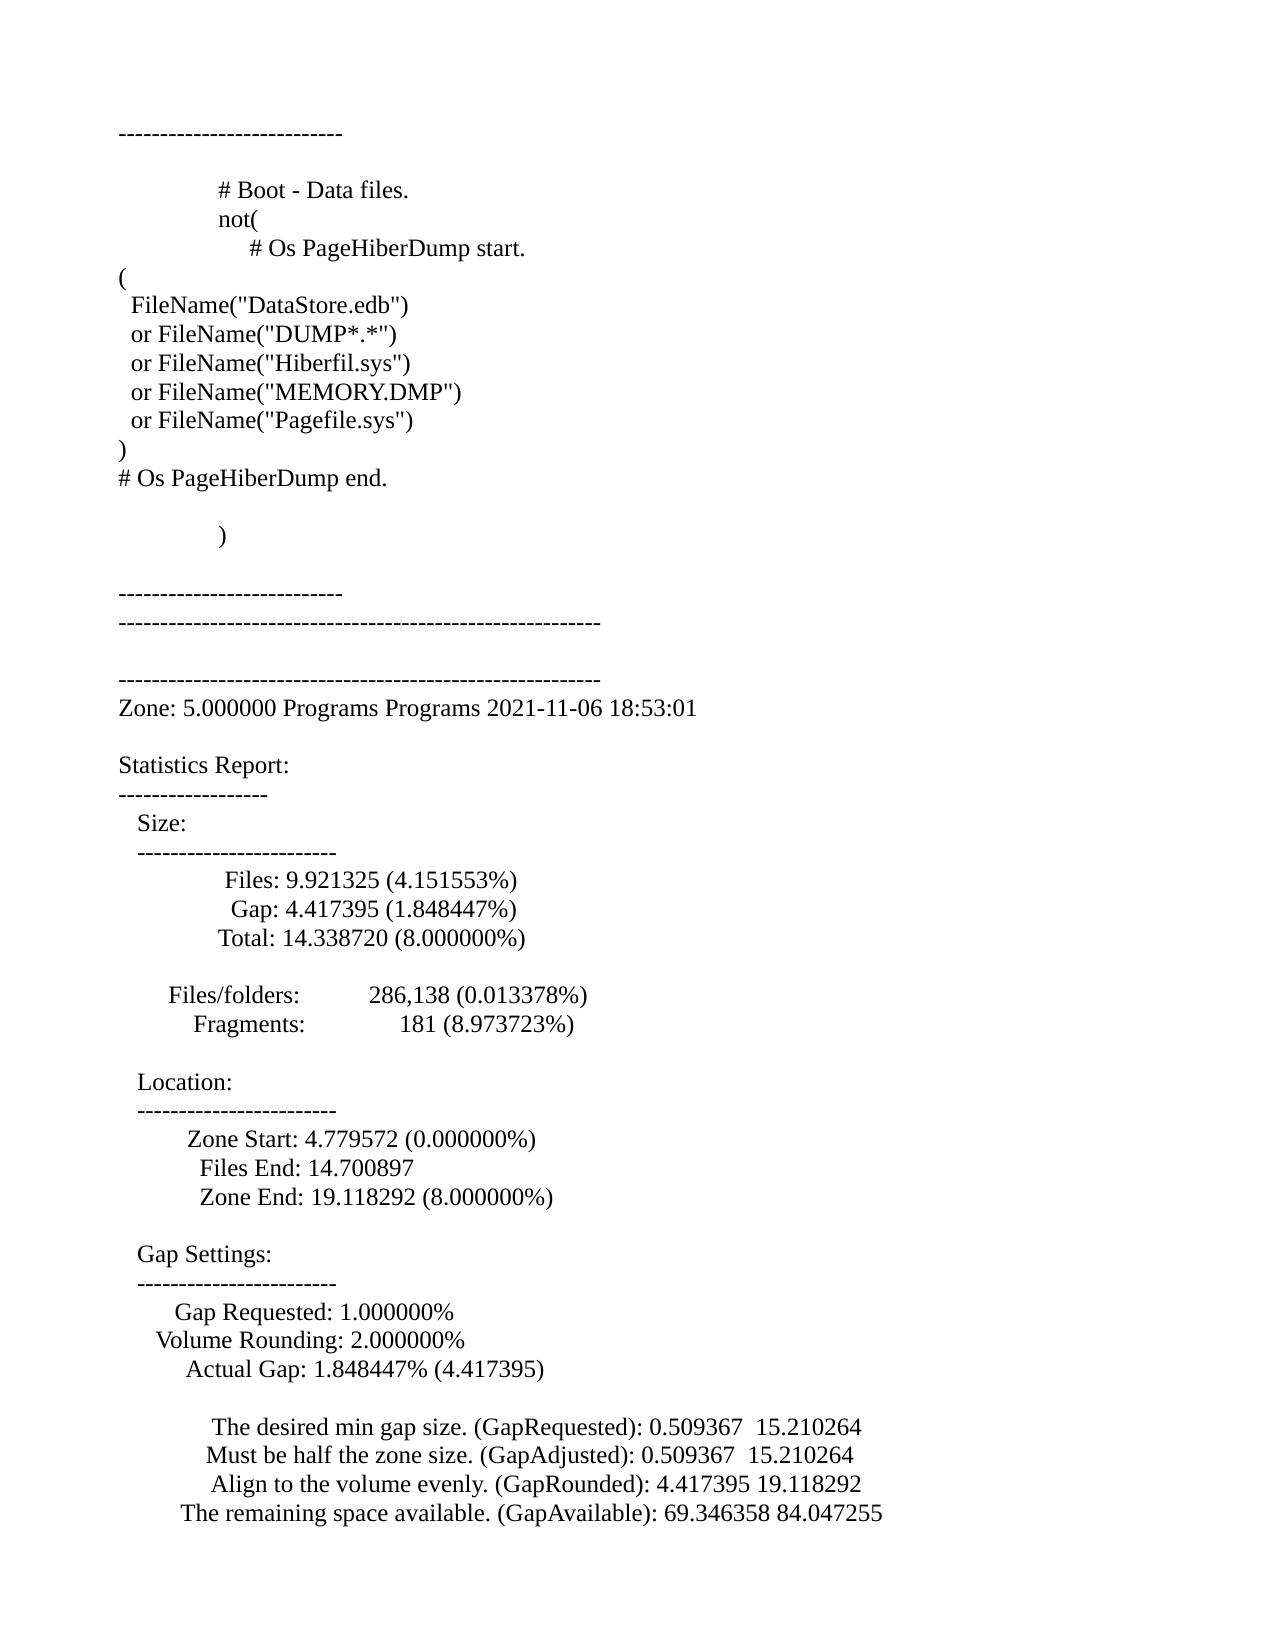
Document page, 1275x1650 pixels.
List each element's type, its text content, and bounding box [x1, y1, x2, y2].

text Gap: 4.417395 (1.848447%) [118, 894, 1157, 923]
text FileName("DataStore.edb") [118, 291, 1157, 319]
text # Os PageHiberDump end. [118, 463, 1157, 492]
text Gap Requested: 1.000000% [118, 1297, 1157, 1326]
text --------------------------- [118, 578, 1157, 607]
text Fragments: 181 (8.973723%) [118, 1009, 1157, 1038]
text Total: 14.338720 (8.000000%) [118, 923, 1157, 952]
text Volume Rounding: 2.000000% [118, 1326, 1157, 1354]
text or FileName("DUMP*.*") [118, 319, 1157, 348]
text Zone: 5.000000 Programs Programs 2021-11-06 18:53:01 [118, 693, 1157, 722]
text Actual Gap: 1.848447% (4.417395) [118, 1354, 1157, 1383]
text # Os PageHiberDump start. [118, 233, 1157, 262]
text The desired min gap size. (GapRequested): 0.509367 15.210264 [118, 1412, 1157, 1441]
text or FileName("Pagefile.sys") [118, 406, 1157, 434]
text ------------------------ [118, 1096, 1157, 1124]
text Zone Start: 4.779572 (0.000000%) [118, 1124, 1157, 1153]
text ) [118, 434, 1157, 463]
text Gap Settings: [118, 1239, 1157, 1268]
text Files: 9.921325 (4.151553%) [118, 866, 1157, 894]
text --------------------------- [118, 118, 1157, 147]
text or FileName("MEMORY.DMP") [118, 377, 1157, 406]
text ---------------------------------------------------------- [118, 664, 1157, 693]
text Size: [118, 808, 1157, 837]
text ------------------------ [118, 1268, 1157, 1297]
text ( [118, 262, 1157, 291]
text ---------------------------------------------------------- [118, 607, 1157, 636]
text or FileName("Hiberfil.sys") [118, 348, 1157, 377]
text Statistics Report: [118, 751, 1157, 779]
text The remaining space available. (GapAvailable): 69.346358 84.047255 [118, 1498, 1157, 1527]
text ------------------------ [118, 837, 1157, 866]
text Files/folders: 286,138 (0.013378%) [118, 981, 1157, 1009]
text Zone End: 19.118292 (8.000000%) [118, 1182, 1157, 1211]
text Location: [118, 1067, 1157, 1096]
text Files End: 14.700897 [118, 1153, 1157, 1182]
text ------------------ [118, 779, 1157, 808]
text # Boot - Data files. [118, 176, 1157, 204]
text not( [118, 204, 1157, 233]
text Must be half the zone size. (GapAdjusted): 0.509367 15.210264 [118, 1441, 1157, 1469]
text ) [118, 521, 1157, 549]
text Align to the volume evenly. (GapRounded): 4.417395 19.118292 [118, 1469, 1157, 1498]
